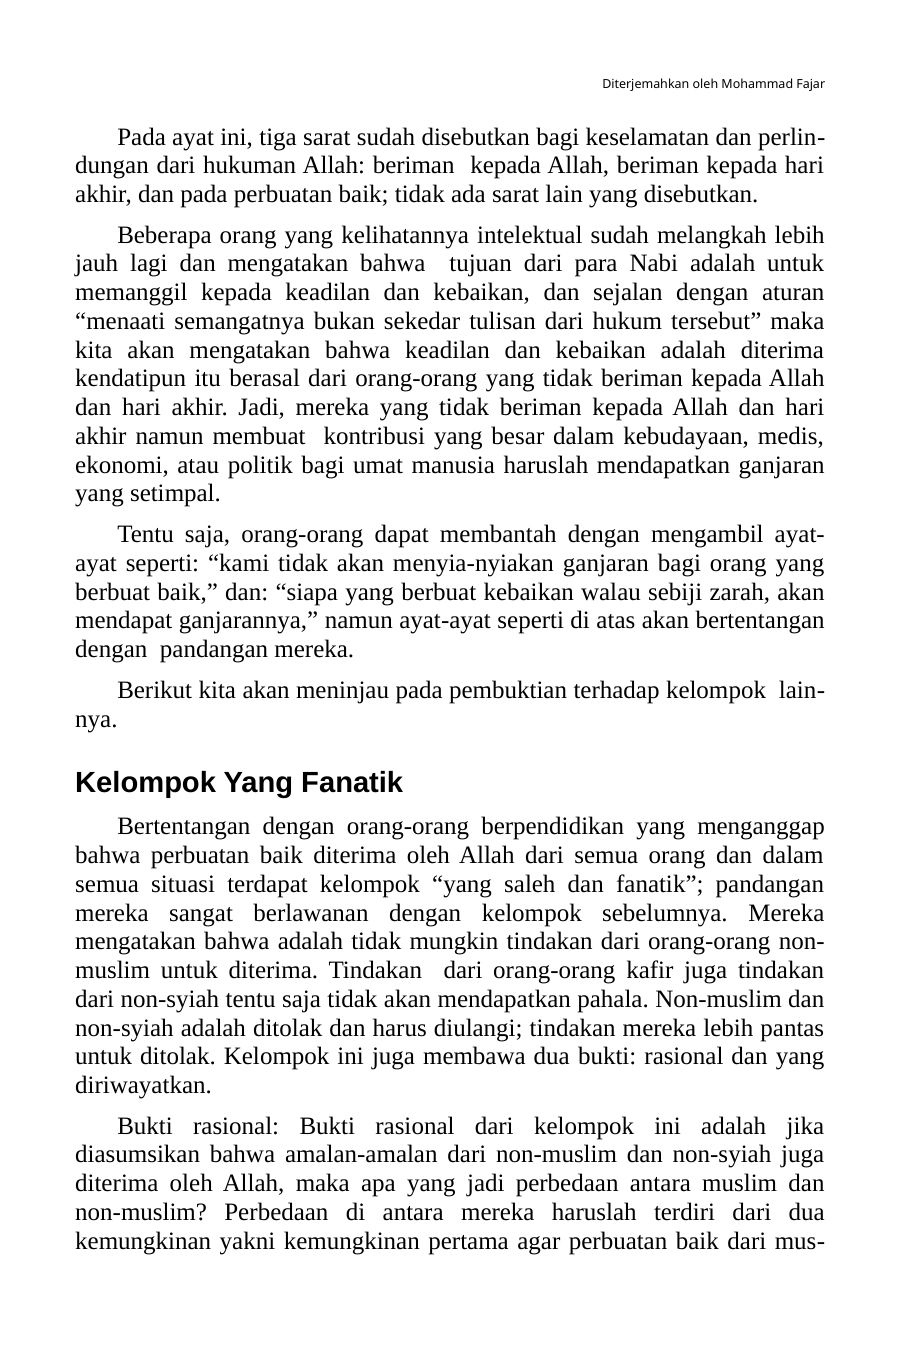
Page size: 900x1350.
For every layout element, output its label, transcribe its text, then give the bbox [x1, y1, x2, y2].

text Tentu saja, orang-orang dapat membantah dengan mengambil ayat-ayat seperti: “kami tidak akan menyia-nyiakan ganjaran bagi orang yang berbuat baik,” dan: “siapa yang berbuat kebaikan walau sebiji zarah, akan mendapat ganjarannya,” namun ayat-ayat seperti di atas akan bertentangan dengan pandangan mereka. [75, 519, 825, 663]
text Berikut kita akan meninjau pada pembuktian terhadap kelompok lain­nya. [75, 675, 825, 732]
subtitle Kelompok Yang Fanatik [75, 765, 825, 799]
text Beberapa orang yang kelihatannya intelektual sudah melangkah lebih jauh lagi dan mengatakan bahwa tujuan dari para Nabi adalah untuk memanggil kepada keadilan dan kebaikan, dan sejalan dengan aturan “menaati semangatnya bukan sekedar tulisan dari hukum tersebut” maka kita akan mengatakan bahwa keadilan dan kebaikan adalah diterima kendatipun itu berasal dari orang-orang yang tidak beriman kepada Allah dan hari akhir. Jadi, mereka yang tidak beriman kepada Allah dan hari akhir namun membuat kontribusi yang besar dalam kebudayaan, medis, ekonomi, atau politik bagi umat manusia haruslah mendapatkan ganjaran yang setimpal. [75, 220, 825, 507]
text Pada ayat ini, tiga sarat sudah disebutkan bagi keselamatan dan perlin­dungan dari hukuman Allah: beriman kepada Allah, beriman kepada hari akhir, dan pada perbuatan baik; tidak ada sarat lain yang disebutkan. [75, 122, 825, 208]
text Bukti rasional: Bukti rasional dari kelompok ini adalah jika diasumsikan bahwa amalan-amalan dari non-muslim dan non-syiah juga diterima oleh Allah, maka apa yang jadi perbedaan antara muslim dan non-muslim? Perbedaan di antara mereka haruslah terdiri dari dua kemungkinan yakni kemungkinan pertama agar perbuatan baik dari mus­ [75, 1111, 825, 1254]
text Bertentangan dengan orang-orang berpendidikan yang menganggap bahwa perbuatan baik diterima oleh Allah dari semua orang dan dalam semua situasi terdapat kelompok “yang saleh dan fanatik”; pandangan mereka sangat berlawanan dengan kelompok sebelumnya. Mereka mengatakan bahwa adalah tidak mungkin tindakan dari orang-orang non-muslim untuk diterima. Tindakan dari orang-orang kafir juga tindakan dari non-syiah tentu saja tidak akan mendapatkan pahala. Non-muslim dan non-syiah adalah ditolak dan harus diulangi; tindakan mereka lebih pantas untuk ditolak. Kelompok ini juga membawa dua bukti: rasional dan yang diriwayatkan. [75, 811, 825, 1099]
